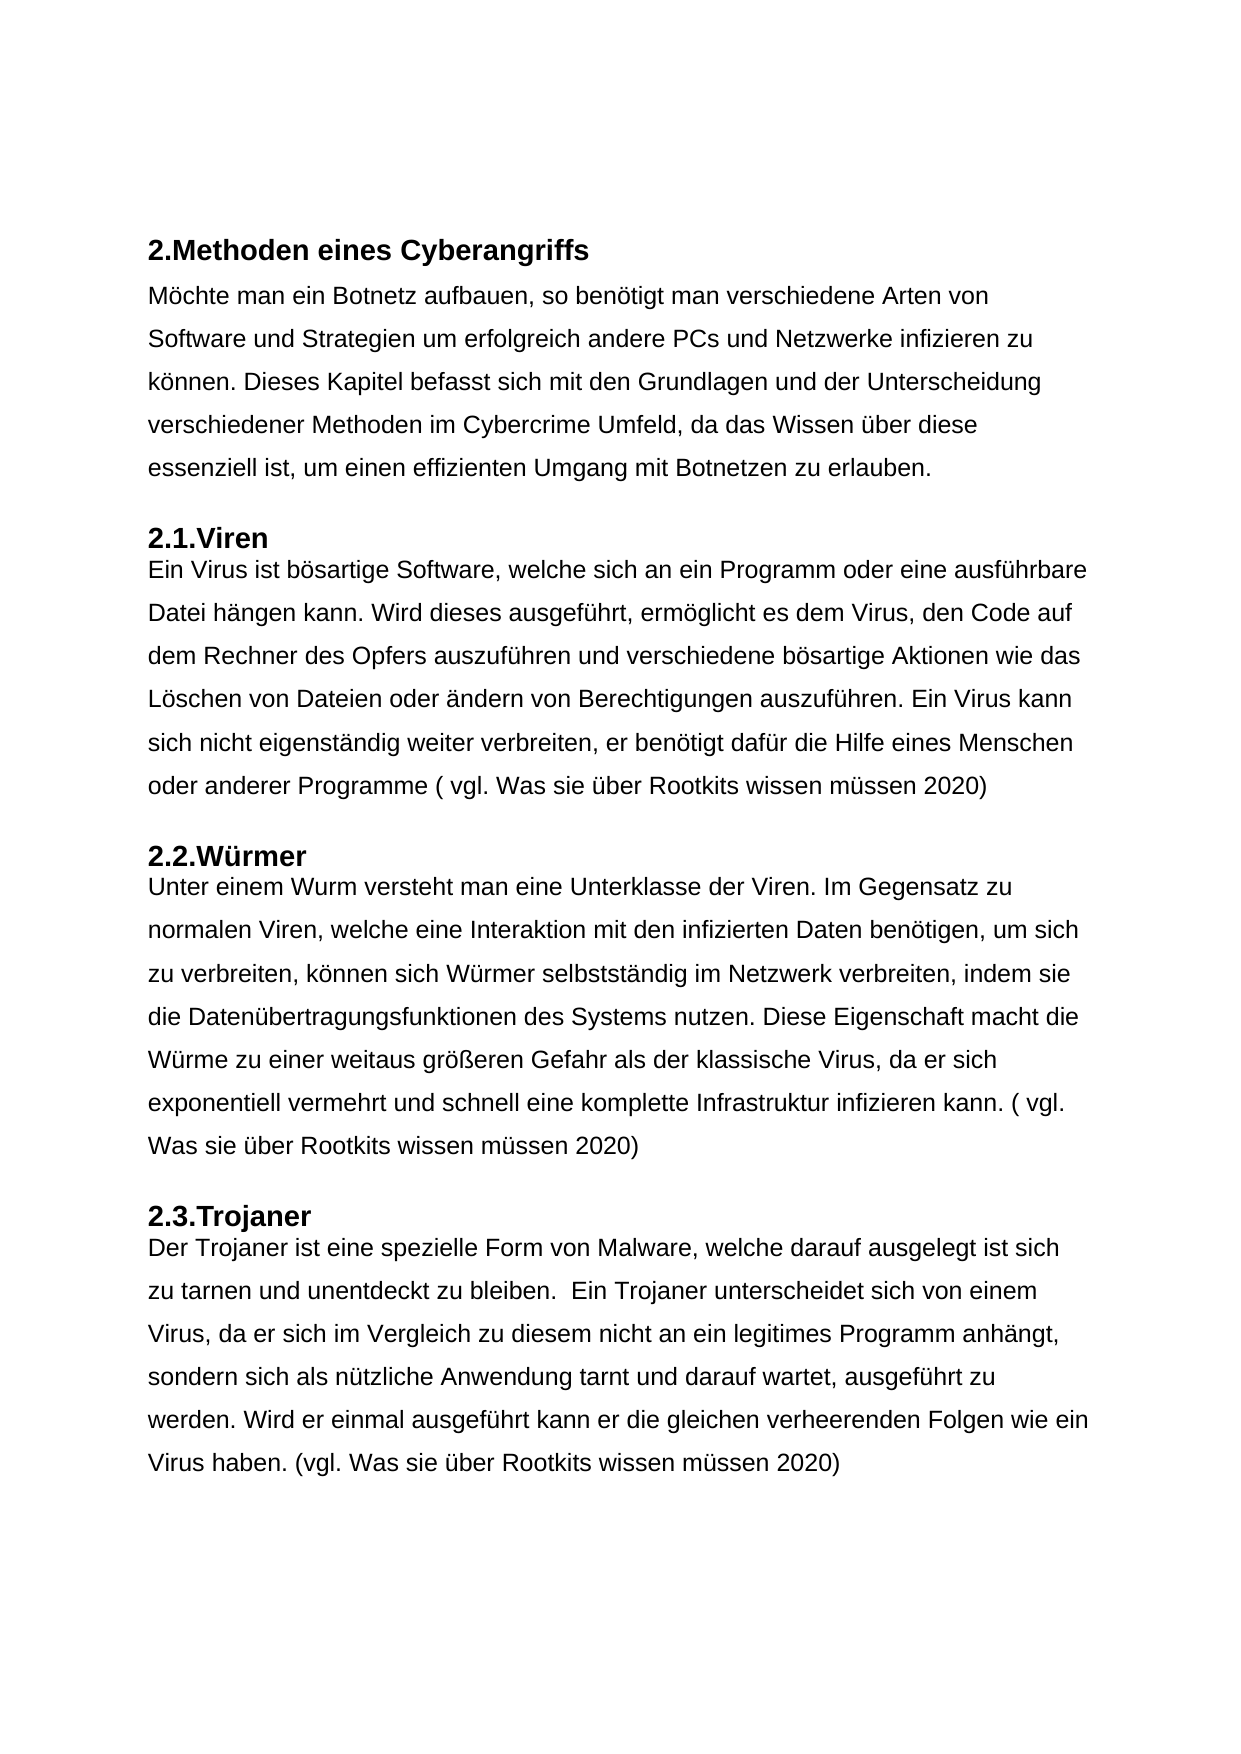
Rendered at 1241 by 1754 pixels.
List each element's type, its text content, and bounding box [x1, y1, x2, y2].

subtitle 2.1.Viren [148, 521, 1093, 555]
text Unter einem Wurm versteht man eine Unterklasse der Viren. Im Gegensatz zu normalen Viren, welche eine Interaktion mit den infizierten Daten benötigen, um sich zu verbreiten, können sich Würmer selbstständig im Netzwerk verbreiten, indem sie die Datenübertragungsfunktionen des Systems nutzen. Diese Eigenschaft macht die Würme zu einer weitaus größeren Gefahr als der klassische Virus, da er sich exponentiell vermehrt und schnell eine komplette Infrastruktur infizieren kann. ( vgl. Was sie über Rootkits wissen müssen 2020) [148, 872, 1093, 1160]
subtitle 2.2.Würmer [148, 839, 1093, 872]
text Möchte man ein Botnetz aufbauen, so benötigt man verschiedene Arten von Software und Strategien um erfolgreich andere PCs und Netzwerke infizieren zu können. Dieses Kapitel befasst sich mit den Grundlagen und der Unterscheidung verschiedener Methoden im Cybercrime Umfeld, da das Wissen über diese essenziell ist, um einen effizienten Umgang mit Botnetzen zu erlauben. [148, 281, 1093, 482]
text Der Trojaner ist eine spezielle Form von Malware, welche darauf ausgelegt ist sich zu tarnen und unentdeckt zu bleiben. Ein Trojaner unterscheidet sich von einem Virus, da er sich im Vergleich zu diesem nicht an ein legitimes Programm anhängt, sondern sich als nützliche Anwendung tarnt und darauf wartet, ausgeführt zu werden. Wird er einmal ausgeführt kann er die gleichen verheerenden Folgen wie ein Virus haben. (vgl. Was sie über Rootkits wissen müssen 2020) [148, 1233, 1093, 1477]
text Ein Virus ist bösartige Software, welche sich an ein Programm oder eine ausführbare Datei hängen kann. Wird dieses ausgeführt, ermöglicht es dem Virus, den Code auf dem Rechner des Opfers auszuführen und verschiedene bösartige Aktionen wie das Löschen von Dateien oder ändern von Berechtigungen auszuführen. Ein Virus kann sich nicht eigenständig weiter verbreiten, er benötigt dafür die Hilfe eines Menschen oder anderer Programme ( vgl. Was sie über Rootkits wissen müssen 2020) [148, 555, 1093, 799]
subtitle 2.3.Trojaner [148, 1199, 1093, 1233]
subtitle 2.Methoden eines Cyberangriffs [148, 232, 1093, 266]
